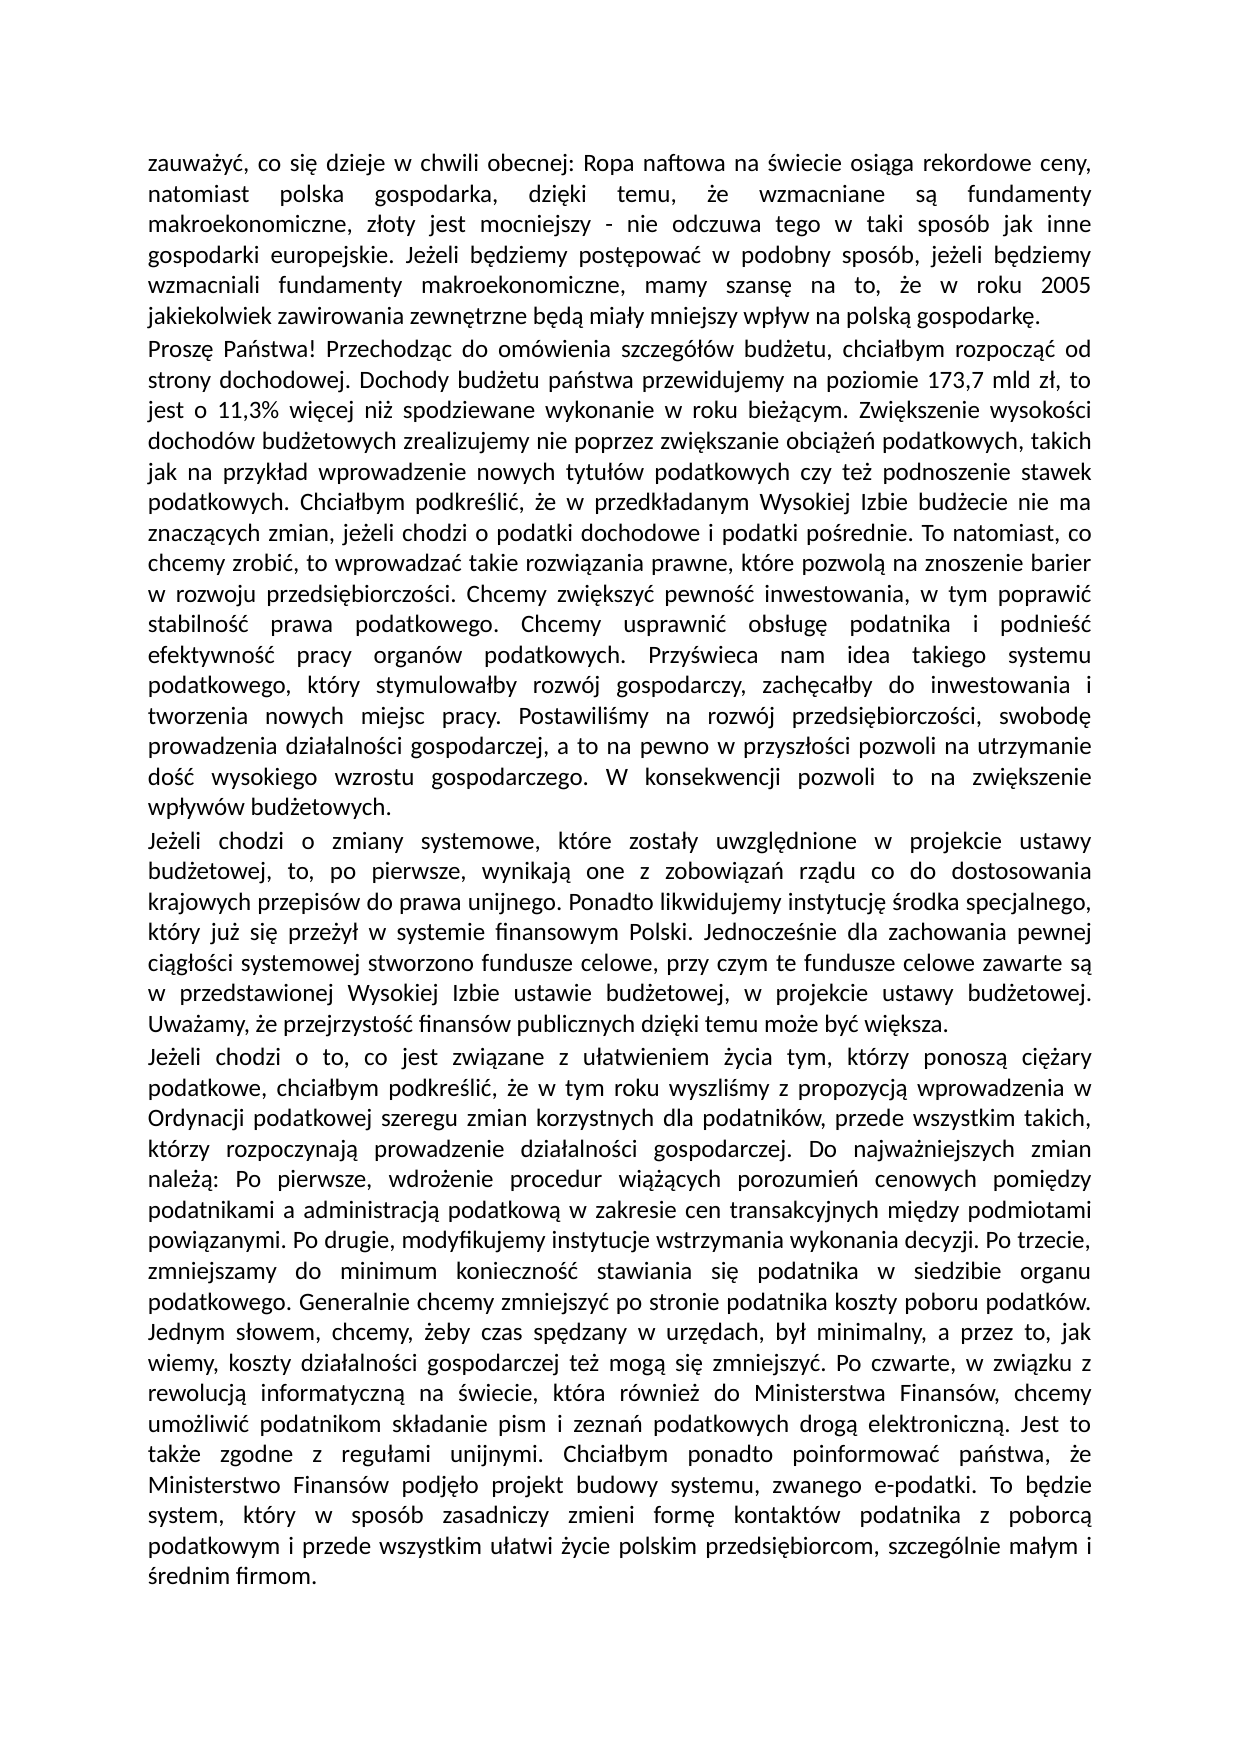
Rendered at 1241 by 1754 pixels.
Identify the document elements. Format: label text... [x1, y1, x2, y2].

text zauważyć, co się dzieje w chwili obecnej: Ropa naftowa na świecie osiąga rekordowe ceny, natomiast polska gospodarka, dzięki temu, że wzmacniane są fundamenty makroekonomiczne, złoty jest mocniejszy - nie odczuwa tego w taki sposób jak inne gospodarki europejskie. Jeżeli będziemy postępować w podobny sposób, jeżeli będziemy wzmacniali fundamenty makroekonomiczne, mamy szansę na to, że w roku 2005 jakiekolwiek zawirowania zewnętrzne będą miały mniejszy wpływ na polską gospodarkę. [148, 148, 1093, 331]
text Jeżeli chodzi o to, co jest związane z ułatwieniem życia tym, którzy ponoszą ciężary podatkowe, chciałbym podkreślić, że w tym roku wyszliśmy z propozycją wprowadzenia w Ordynacji podatkowej szeregu zmian korzystnych dla podatników, przede wszystkim takich, którzy rozpoczynają prowadzenie działalności gospodarczej. Do najważniejszych zmian należą: Po pierwsze, wdrożenie procedur wiążących porozumień cenowych pomiędzy podatnikami a administracją podatkową w zakresie cen transakcyjnych między podmiotami powiązanymi. Po drugie, modyfikujemy instytucje wstrzymania wykonania decyzji. Po trzecie, zmniejszamy do minimum konieczność stawiania się podatnika w siedzibie organu podatkowego. Generalnie chcemy zmniejszyć po stronie podatnika koszty poboru podatków. Jednym słowem, chcemy, żeby czas spędzany w urzędach, był minimalny, a przez to, jak wiemy, koszty działalności gospodarczej też mogą się zmniejszyć. Po czwarte, w związku z rewolucją informatyczną na świecie, która również do Ministerstwa Finansów, chcemy umożliwić podatnikom składanie pism i zeznań podatkowych drogą elektroniczną. Jest to także zgodne z regułami unijnymi. Chciałbym ponadto poinformować państwa, że Ministerstwo Finansów podjęło projekt budowy systemu, zwanego e-podatki. To będzie system, który w sposób zasadniczy zmieni formę kontaktów podatnika z poborcą podatkowym i przede wszystkim ułatwi życie polskim przedsiębiorcom, szczególnie małym i średnim firmom. [148, 1041, 1093, 1591]
text Proszę Państwa! Przechodząc do omówienia szczegółów budżetu, chciałbym rozpocząć od strony dochodowej. Dochody budżetu państwa przewidujemy na poziomie 173,7 mld zł, to jest o 11,3% więcej niż spodziewane wykonanie w roku bieżącym. Zwiększenie wysokości dochodów budżetowych zrealizujemy nie poprzez zwiększanie obciążeń podatkowych, takich jak na przykład wprowadzenie nowych tytułów podatkowych czy też podnoszenie stawek podatkowych. Chciałbym podkreślić, że w przedkładanym Wysokiej Izbie budżecie nie ma znaczących zmian, jeżeli chodzi o podatki dochodowe i podatki pośrednie. To natomiast, co chcemy zrobić, to wprowadzać takie rozwiązania prawne, które pozwolą na znoszenie barier w rozwoju przedsiębiorczości. Chcemy zwiększyć pewność inwestowania, w tym poprawić stabilność prawa podatkowego. Chcemy usprawnić obsługę podatnika i podnieść efektywność pracy organów podatkowych. Przyświeca nam idea takiego systemu podatkowego, który stymulowałby rozwój gospodarczy, zachęcałby do inwestowania i tworzenia nowych miejsc pracy. Postawiliśmy na rozwój przedsiębiorczości, swobodę prowadzenia działalności gospodarczej, a to na pewno w przyszłości pozwoli na utrzymanie dość wysokiego wzrostu gospodarczego. W konsekwencji pozwoli to na zwiększenie wpływów budżetowych. [148, 334, 1093, 822]
text Jeżeli chodzi o zmiany systemowe, które zostały uwzględnione w projekcie ustawy budżetowej, to, po pierwsze, wynikają one z zobowiązań rządu co do dostosowania krajowych przepisów do prawa unijnego. Ponadto likwidujemy instytucję środka specjalnego, który już się przeżył w systemie finansowym Polski. Jednocześnie dla zachowania pewnej ciągłości systemowej stworzono fundusze celowe, przy czym te fundusze celowe zawarte są w przedstawionej Wysokiej Izbie ustawie budżetowej, w projekcie ustawy budżetowej. Uważamy, że przejrzystość finansów publicznych dzięki temu może być większa. [148, 825, 1093, 1038]
